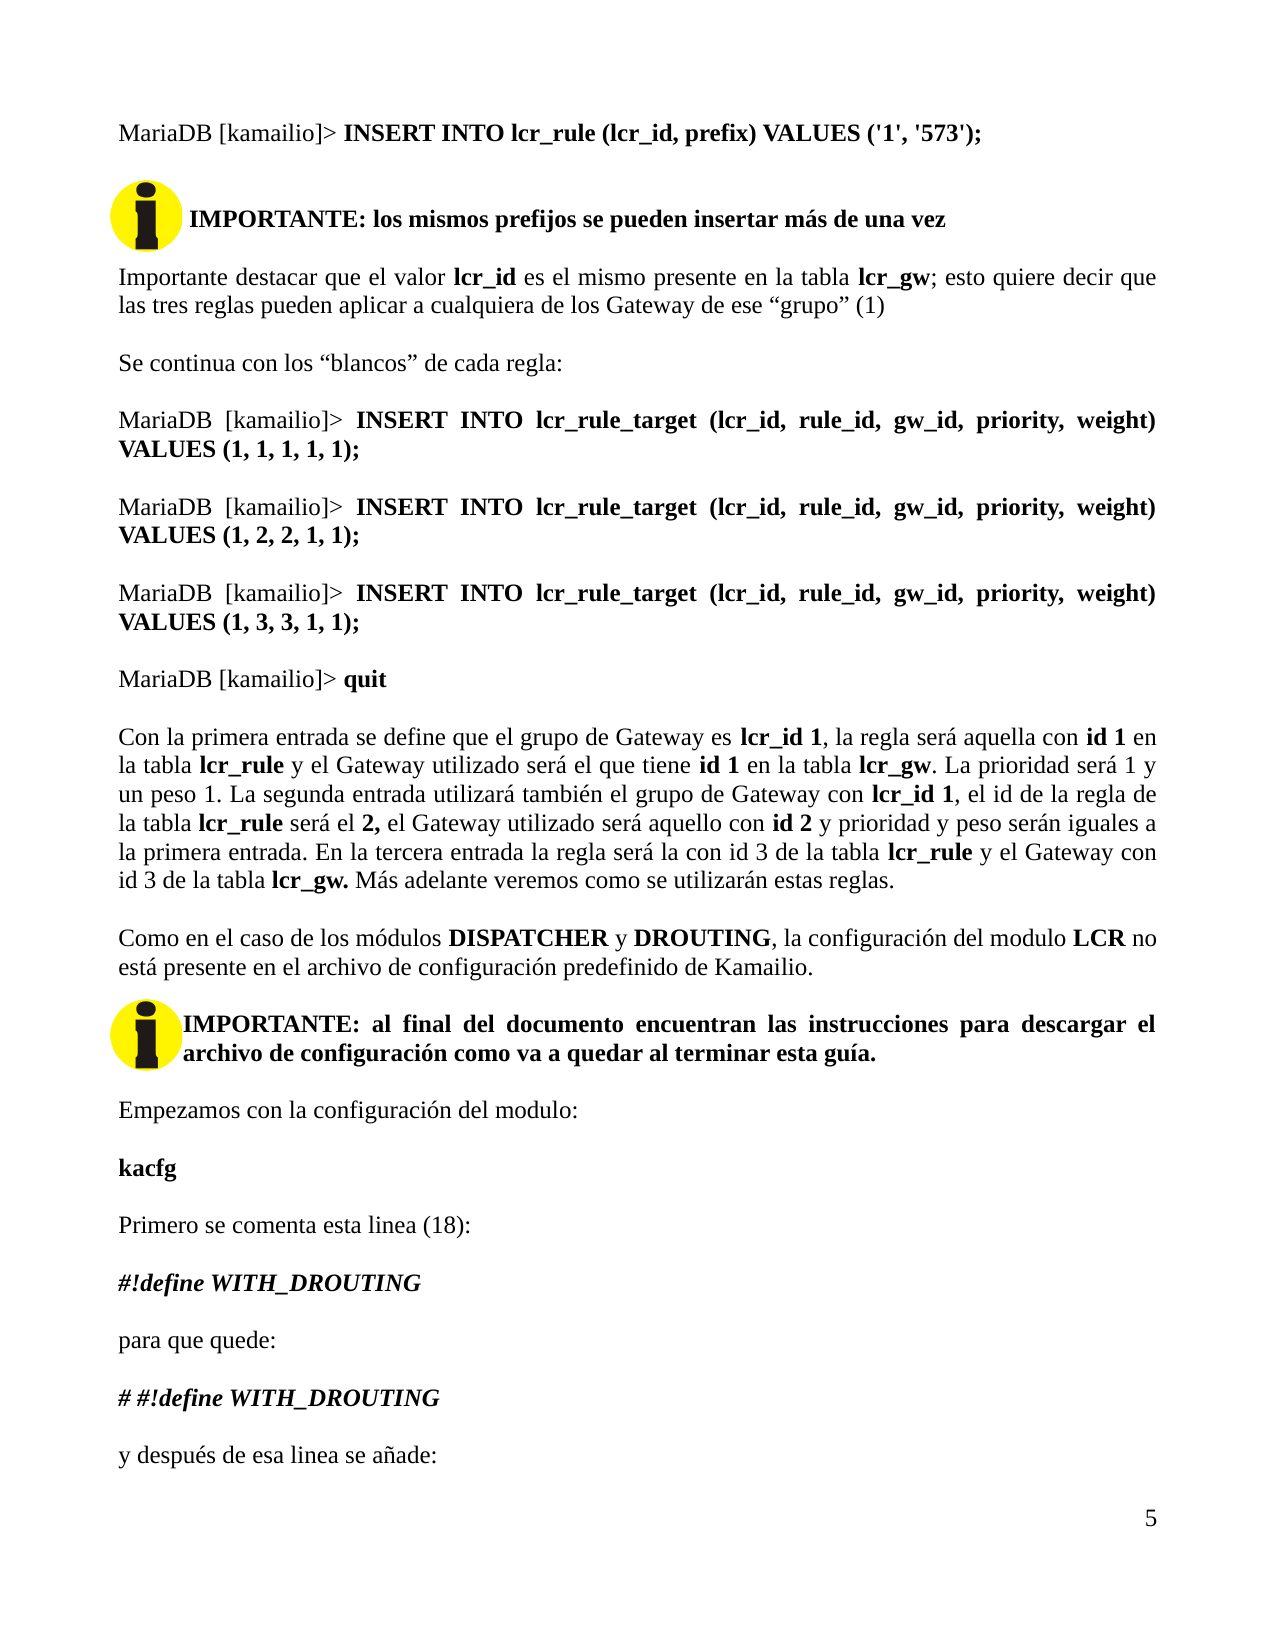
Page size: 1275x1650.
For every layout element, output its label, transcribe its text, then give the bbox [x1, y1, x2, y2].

text # #!define WITH_DROUTING [118, 1383, 1157, 1412]
text Con la primera entrada se define que el grupo de Gateway es lcr_id 1, la regla será aquella con id 1 en la tabla lcr_rule y el Gateway utilizado será el que tiene id 1 en la tabla lcr_gw. La prioridad será 1 y un peso 1. La segunda entrada utilizará también el grupo de Gateway con lcr_id 1, el id de la regla de la tabla lcr_rule será el 2, el Gateway utilizado será aquello con id 2 y prioridad y peso serán iguales a la primera entrada. En la tercera entrada la regla será la con id 3 de la tabla lcr_rule y el Gateway con id 3 de la tabla lcr_gw. Más adelante veremos como se utilizarán estas reglas. [118, 722, 1157, 894]
text #!define WITH_DROUTING [118, 1268, 1157, 1297]
text MariaDB [kamailio]> INSERT INTO lcr_rule_target (lcr_id, rule_id, gw_id, priority, weight) VALUES (1, 3, 3, 1, 1); [118, 578, 1157, 636]
picture [110, 999, 183, 1071]
text para que quede: [118, 1326, 1157, 1354]
text Como en el caso de los módulos DISPATCHER y DROUTING, la configuración del modulo LCR no está presente en el archivo de configuración predefinido de Kamailio. [118, 923, 1157, 981]
text y después de esa linea se añade: [118, 1441, 1157, 1469]
text MariaDB [kamailio]> quit [118, 664, 1157, 693]
picture [110, 180, 183, 252]
text MariaDB [kamailio]> INSERT INTO lcr_rule_target (lcr_id, rule_id, gw_id, priority, weight) VALUES (1, 1, 1, 1, 1); [118, 406, 1157, 463]
text Importante destacar que el valor lcr_id es el mismo presente en la tabla lcr_gw; esto quiere decir que las tres reglas pueden aplicar a cualquiera de los Gateway de ese “grupo” (1) [118, 262, 1157, 319]
text MariaDB [kamailio]> INSERT INTO lcr_rule_target (lcr_id, rule_id, gw_id, priority, weight) VALUES (1, 2, 2, 1, 1); [118, 492, 1157, 549]
text MariaDB [kamailio]> INSERT INTO lcr_rule (lcr_id, prefix) VALUES ('1', '573'); [118, 118, 1157, 147]
text Empezamos con la configuración del modulo: [118, 1096, 1157, 1124]
text IMPORTANTE: los mismos prefijos se pueden insertar más de una vez [183, 204, 1157, 233]
text IMPORTANTE: al final del documento encuentran las instrucciones para descargar el archivo de configuración como va a quedar al terminar esta guía. [183, 1009, 1157, 1067]
text kacfg [118, 1153, 1157, 1182]
text Primero se comenta esta linea (18): [118, 1211, 1157, 1239]
text Se continua con los “blancos” de cada regla: [118, 348, 1157, 377]
